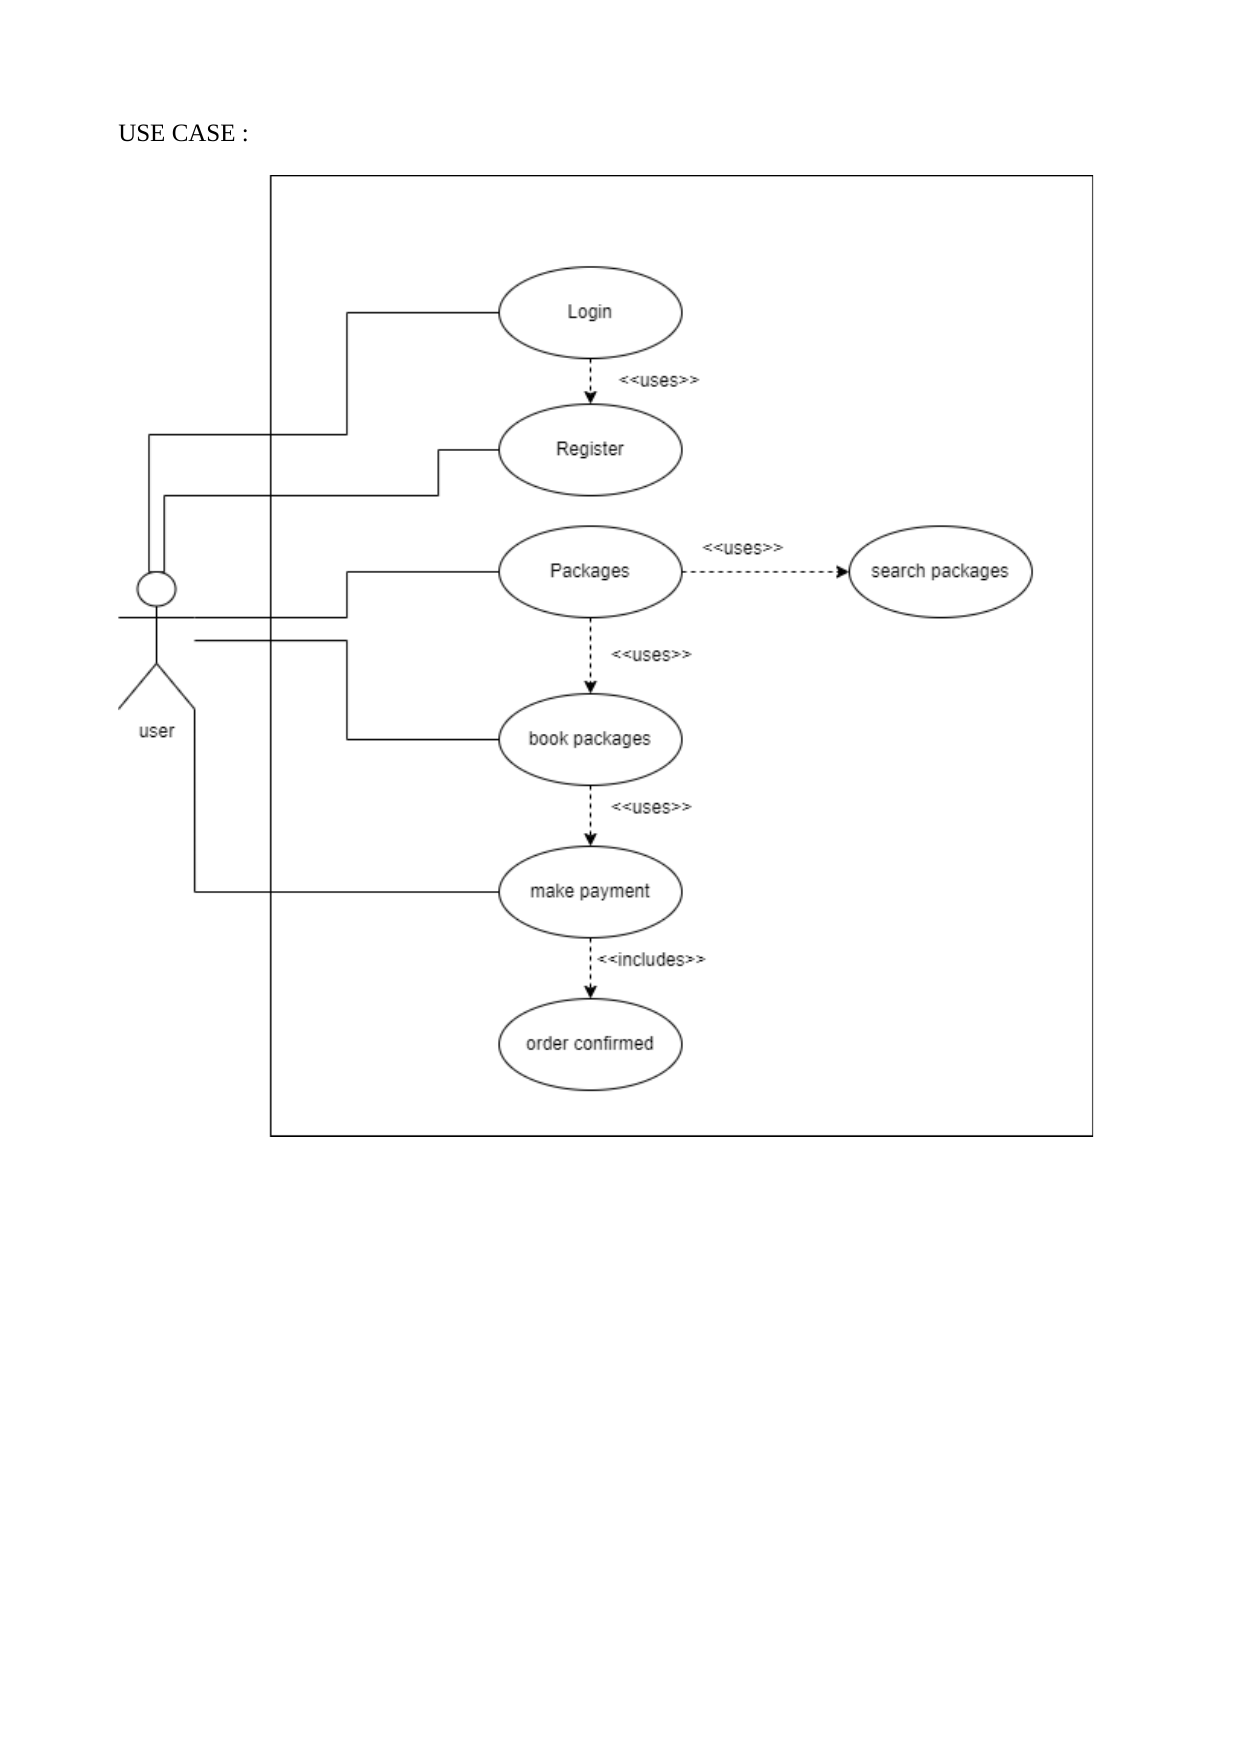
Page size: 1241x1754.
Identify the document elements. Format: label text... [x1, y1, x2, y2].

picture [118, 175, 1094, 1137]
text USE CASE : [118, 118, 1122, 147]
